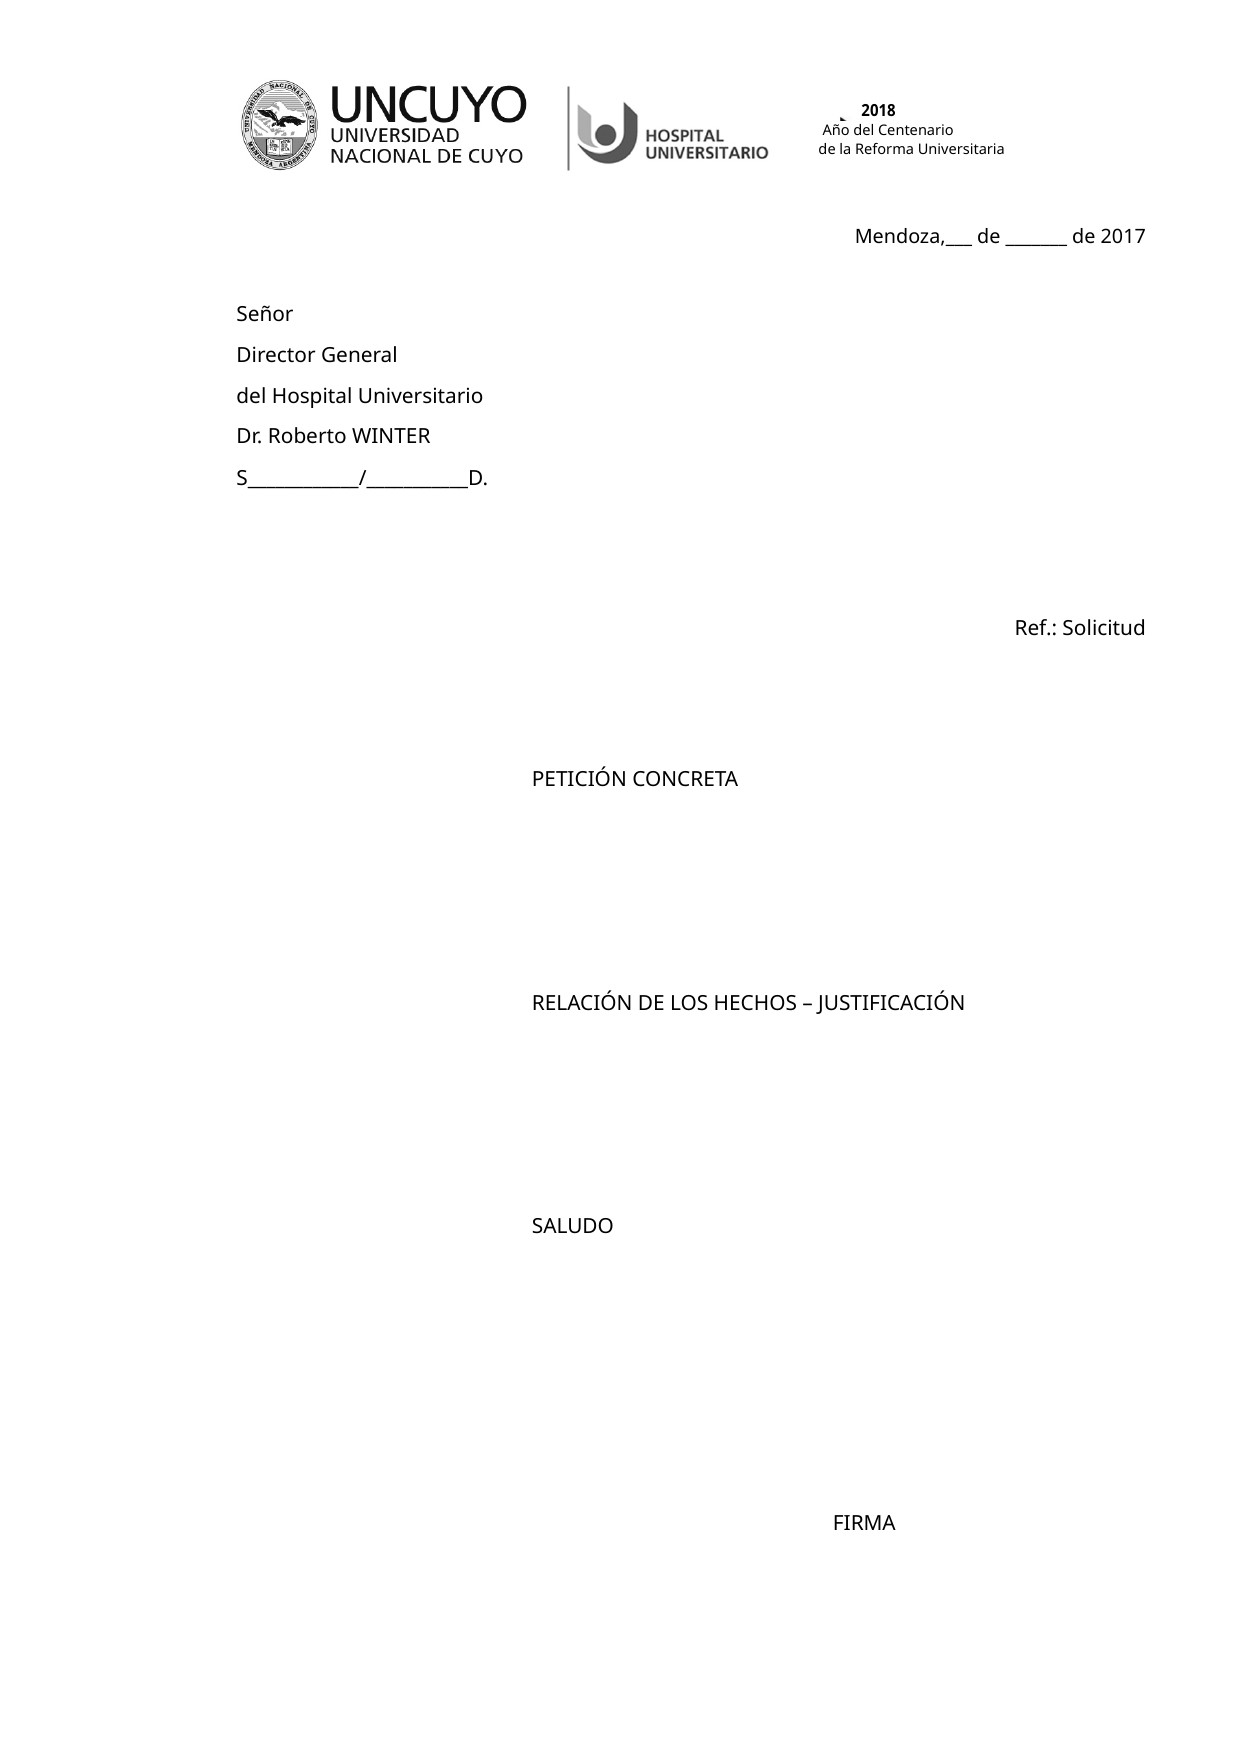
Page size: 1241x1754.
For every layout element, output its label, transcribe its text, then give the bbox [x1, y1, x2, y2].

text Mendoza,___ de _______ de 2017 [236, 223, 1146, 250]
text FIRMA [833, 1508, 1146, 1537]
text RELACIÓN DE LOS HECHOS – JUSTIFICACIÓN [532, 988, 1146, 1016]
text Señor [236, 299, 1146, 327]
text S____________/___________D. [236, 463, 1146, 491]
text SALUDO [532, 1211, 1146, 1240]
text PETICIÓN CONCRETA [532, 764, 1146, 792]
text Ref.: Solicitud [236, 613, 1146, 642]
text Dr. Roberto WINTER [236, 422, 1146, 450]
text Director General [236, 340, 1146, 368]
text del Hospital Universitario [236, 381, 1146, 409]
